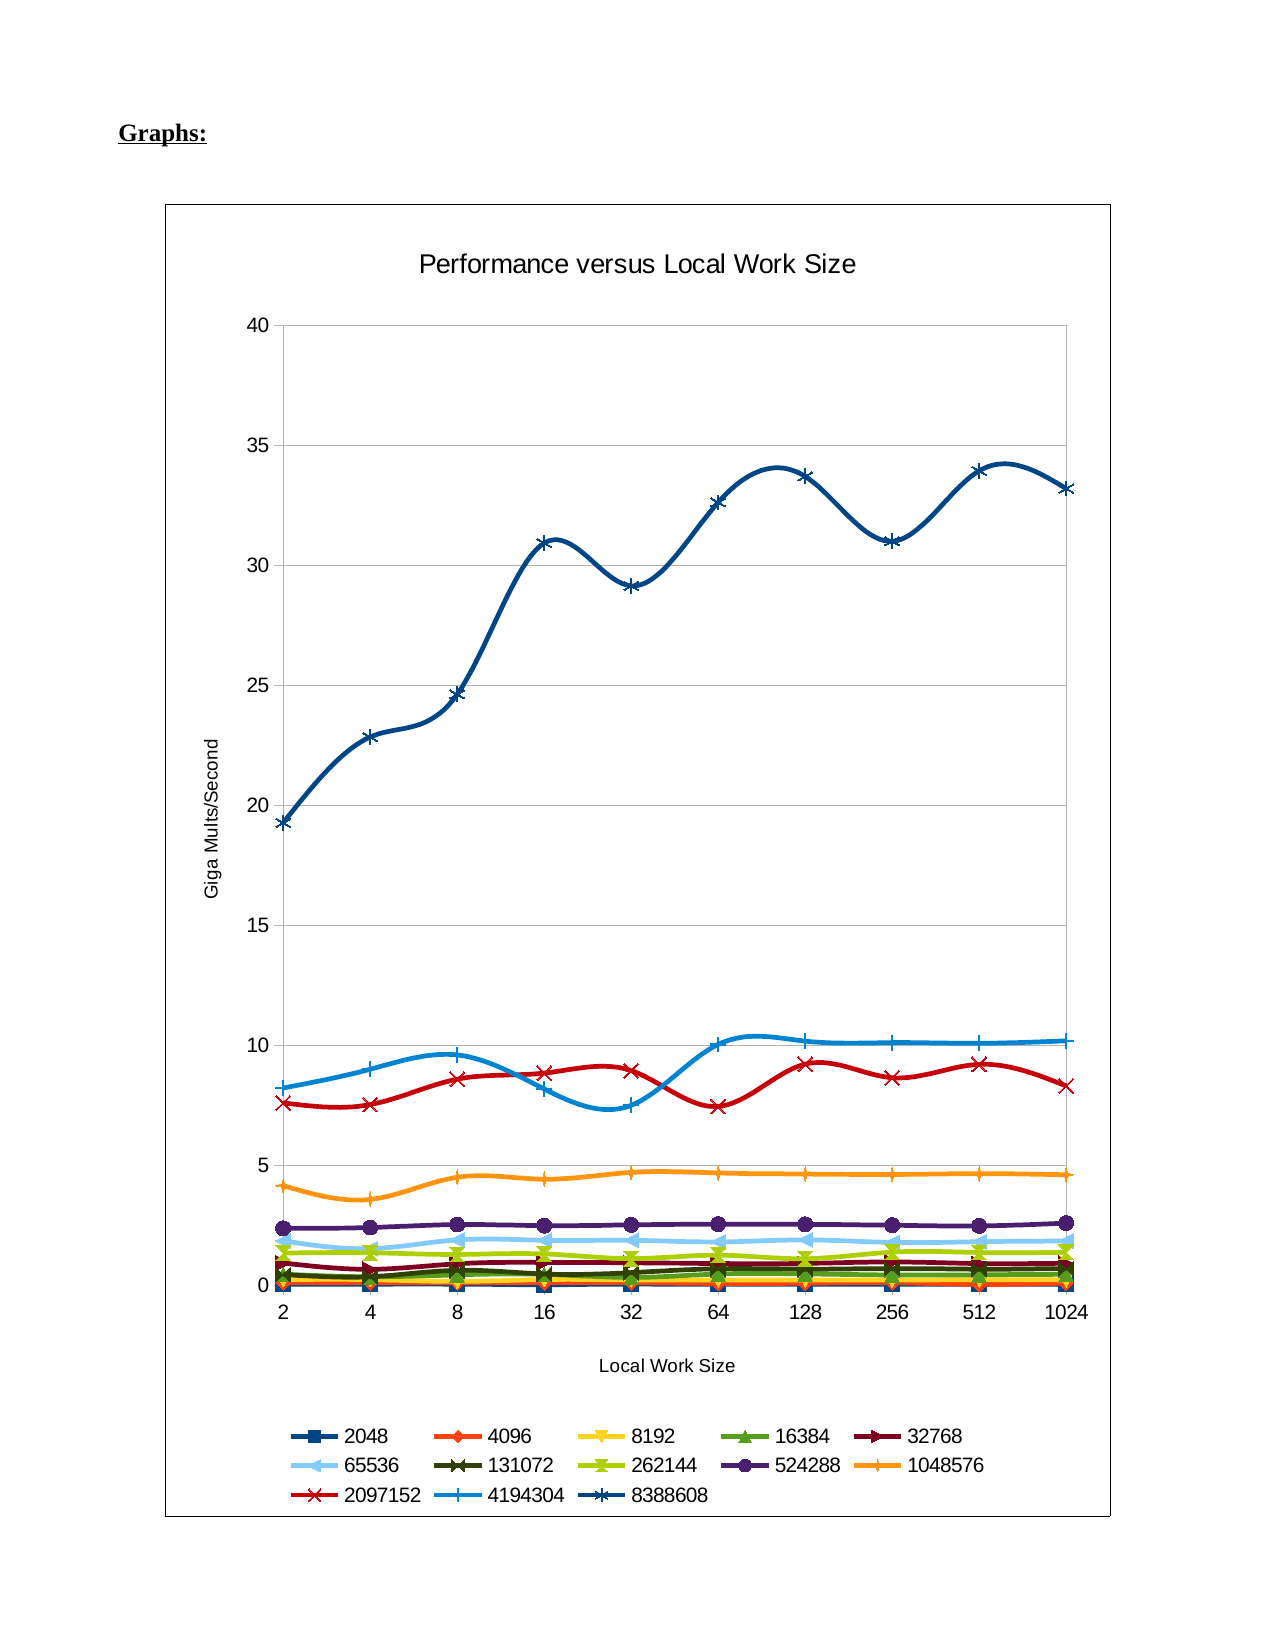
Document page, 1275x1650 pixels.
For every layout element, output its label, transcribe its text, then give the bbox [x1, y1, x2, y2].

text Graphs: [118, 118, 1157, 147]
